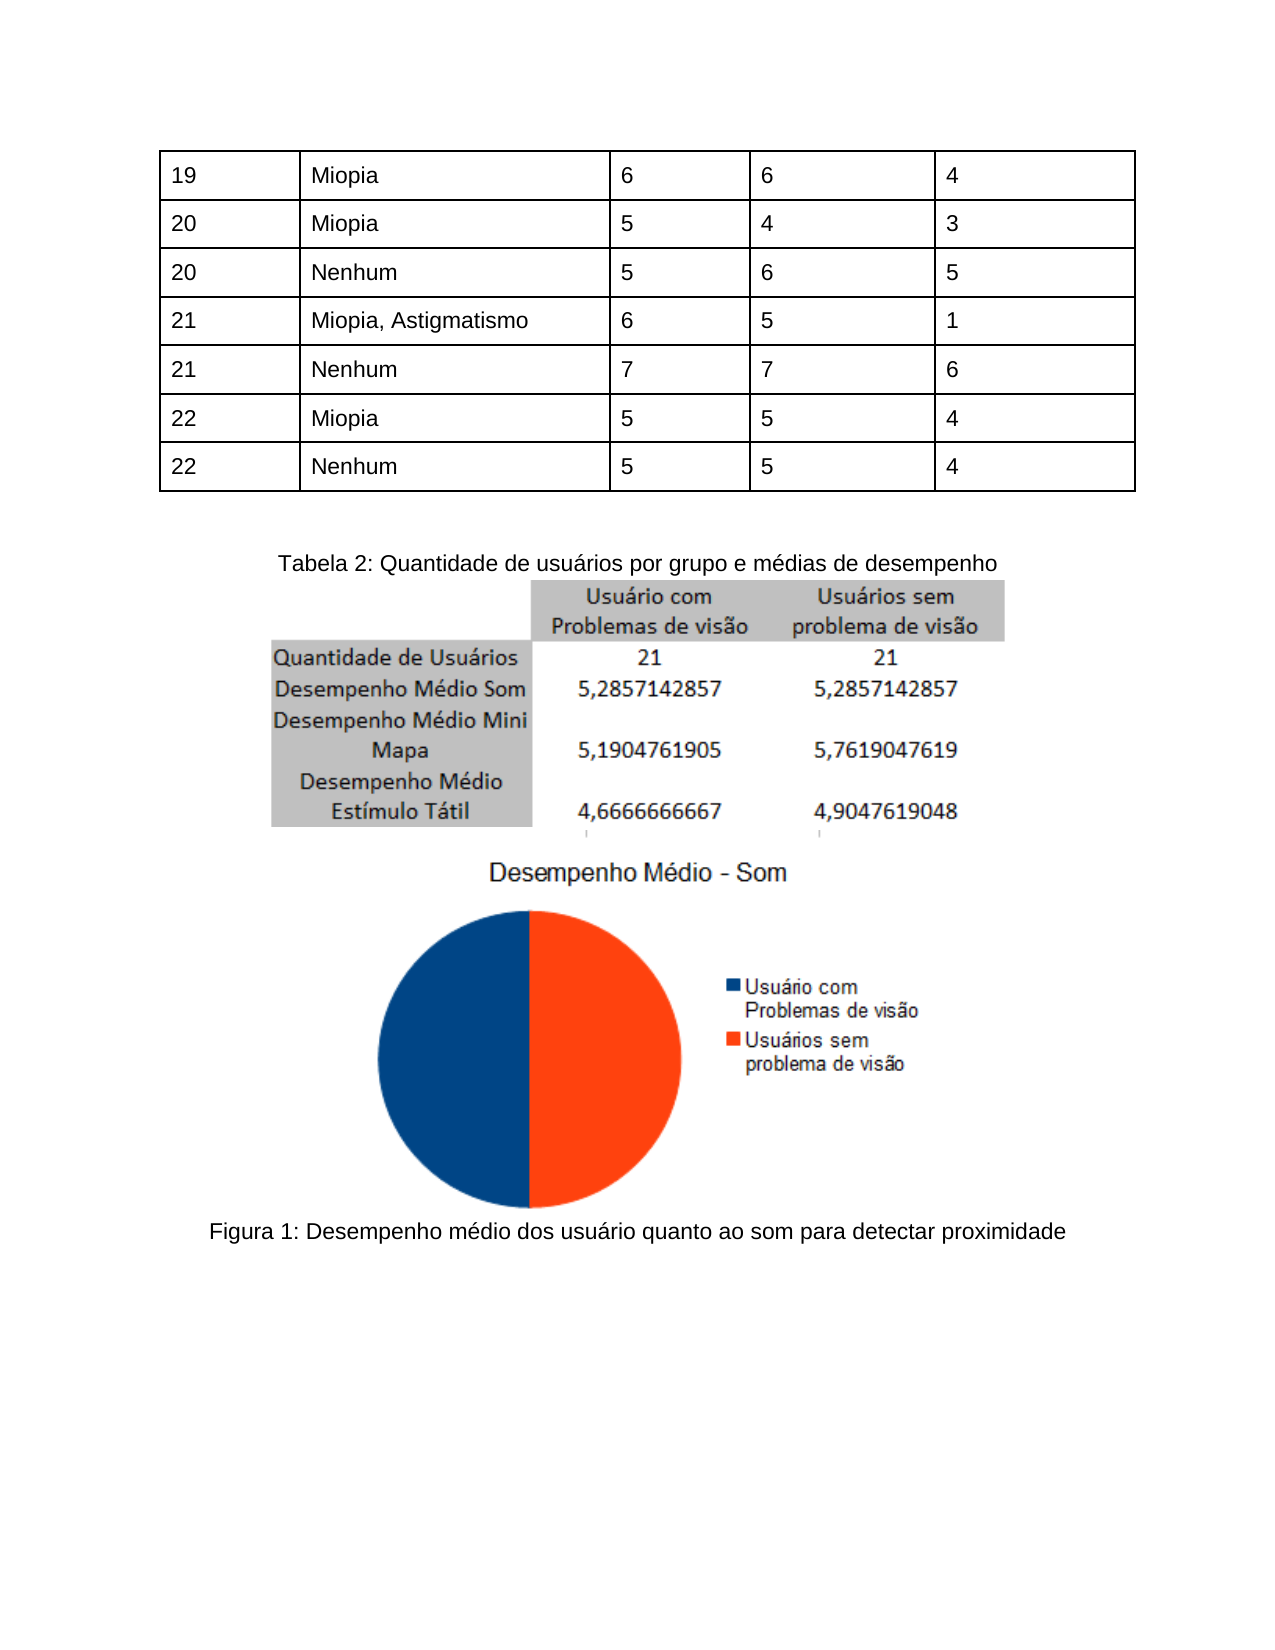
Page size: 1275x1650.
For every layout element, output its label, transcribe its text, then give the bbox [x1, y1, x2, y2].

table_cell 6 [751, 152, 934, 198]
table_cell 20 [161, 201, 299, 247]
table_cell Miopia, Astigmatismo [301, 298, 609, 344]
table_cell 4 [751, 201, 934, 247]
table_cell 5 [751, 298, 934, 344]
table_cell 5 [936, 249, 1134, 296]
text Figura 1: Desempenho médio dos usuário quanto ao som para detectar proximidade [150, 1219, 1125, 1244]
table_cell 22 [161, 443, 299, 490]
table_cell Miopia [301, 201, 609, 247]
table_cell 20 [161, 249, 299, 296]
text Tabela 2: Quantidade de usuários por grupo e médias de desempenho [150, 551, 1125, 576]
table_cell 6 [611, 152, 749, 198]
table_cell 21 [161, 346, 299, 393]
table_cell 4 [936, 443, 1134, 490]
table_cell Miopia [301, 152, 609, 198]
picture [270, 580, 1005, 827]
table_cell 4 [936, 152, 1134, 198]
table_cell 5 [611, 201, 749, 247]
table_cell 7 [751, 346, 934, 393]
table_cell 5 [611, 443, 749, 490]
table_cell 1 [936, 298, 1134, 344]
table_cell 5 [751, 395, 934, 441]
table_cell 22 [161, 395, 299, 441]
table_cell 5 [611, 395, 749, 441]
table_cell 21 [161, 298, 299, 344]
table_cell Miopia [301, 395, 609, 441]
table_cell 19 [161, 152, 299, 198]
table_cell 7 [611, 346, 749, 393]
table_cell 4 [936, 395, 1134, 441]
table_cell 6 [751, 249, 934, 296]
table_cell Nenhum [301, 443, 609, 490]
picture [342, 830, 933, 1215]
table_cell Nenhum [301, 346, 609, 393]
table_cell 5 [751, 443, 934, 490]
table_cell 5 [611, 249, 749, 296]
table_cell 6 [611, 298, 749, 344]
table_cell 3 [936, 201, 1134, 247]
table_cell Nenhum [301, 249, 609, 296]
table_cell 6 [936, 346, 1134, 393]
